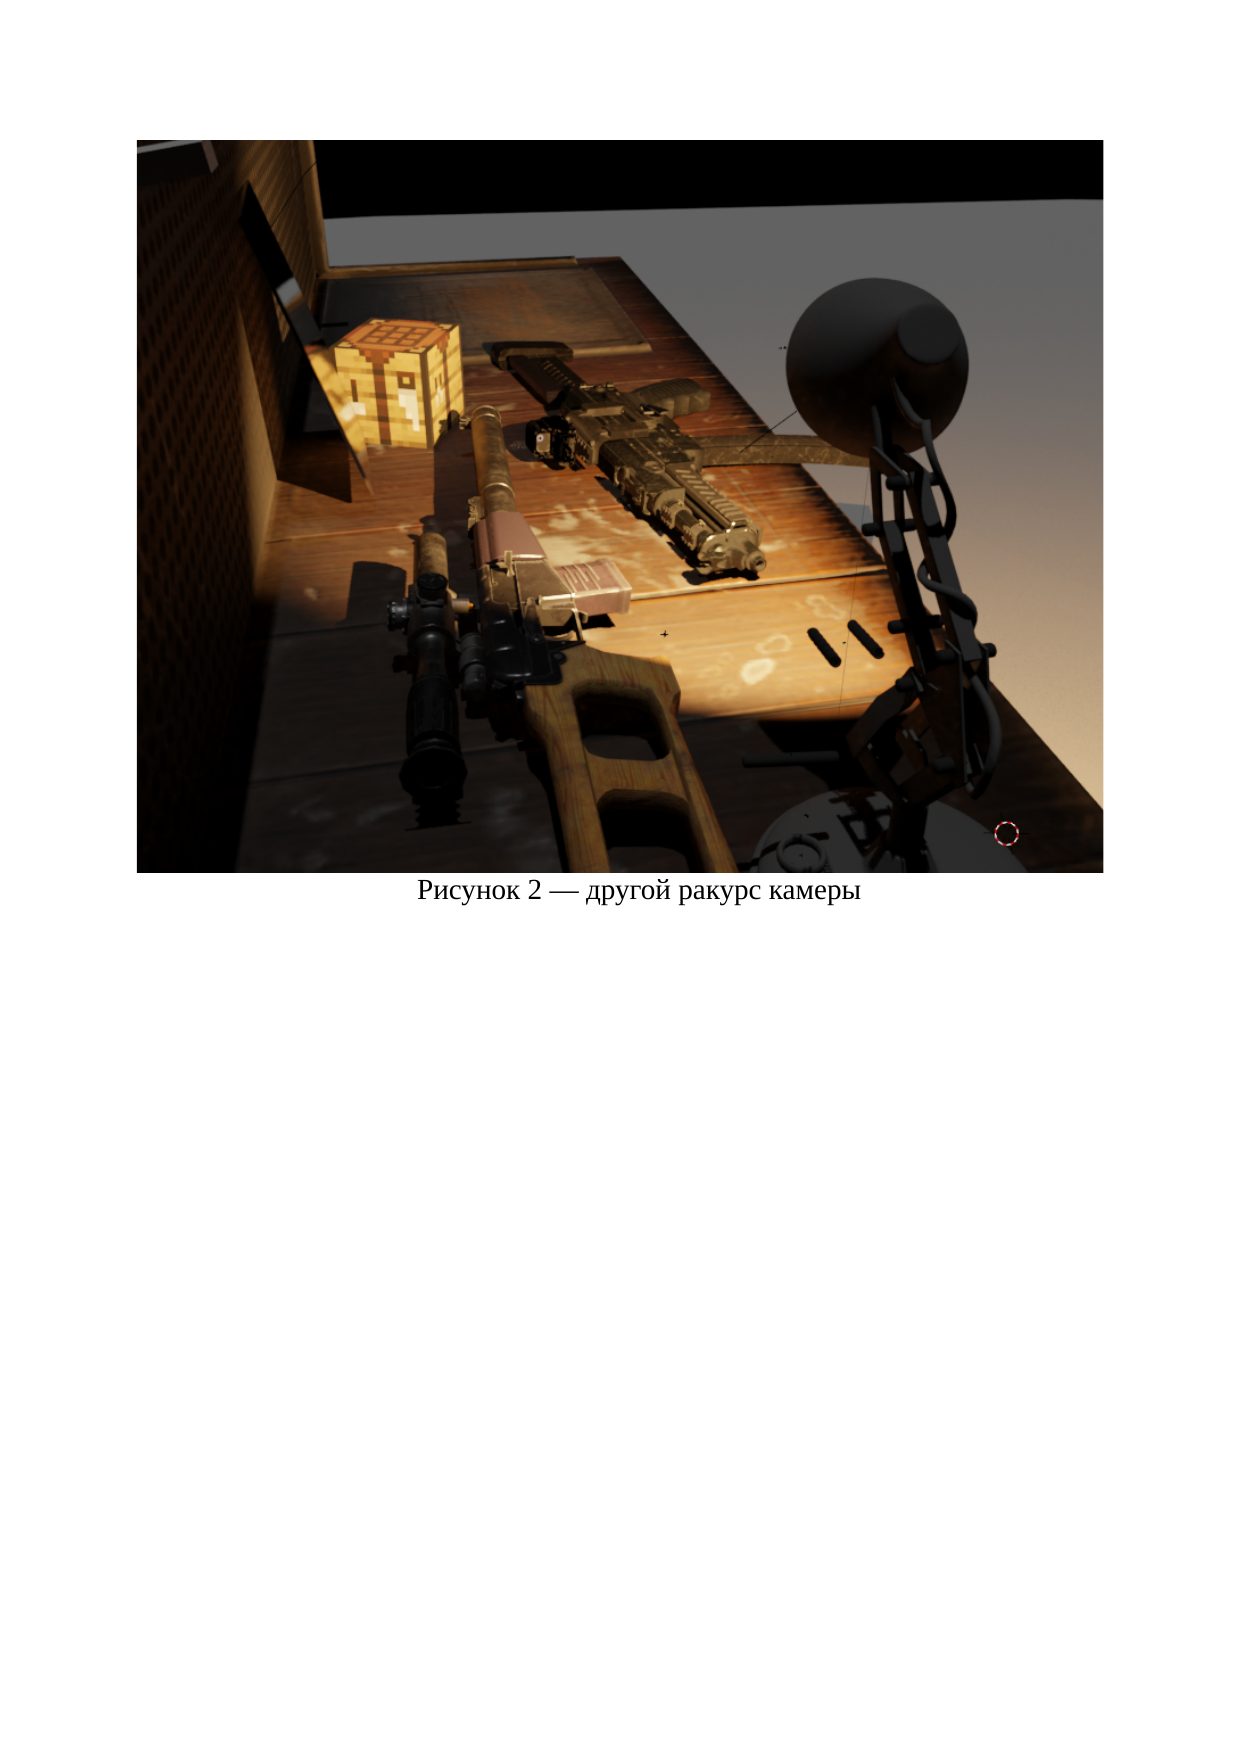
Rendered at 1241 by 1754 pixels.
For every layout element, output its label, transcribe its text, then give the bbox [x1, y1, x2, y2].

picture [136, 140, 1104, 873]
text Рисунок 2 — другой ракурс камеры [156, 118, 1122, 906]
